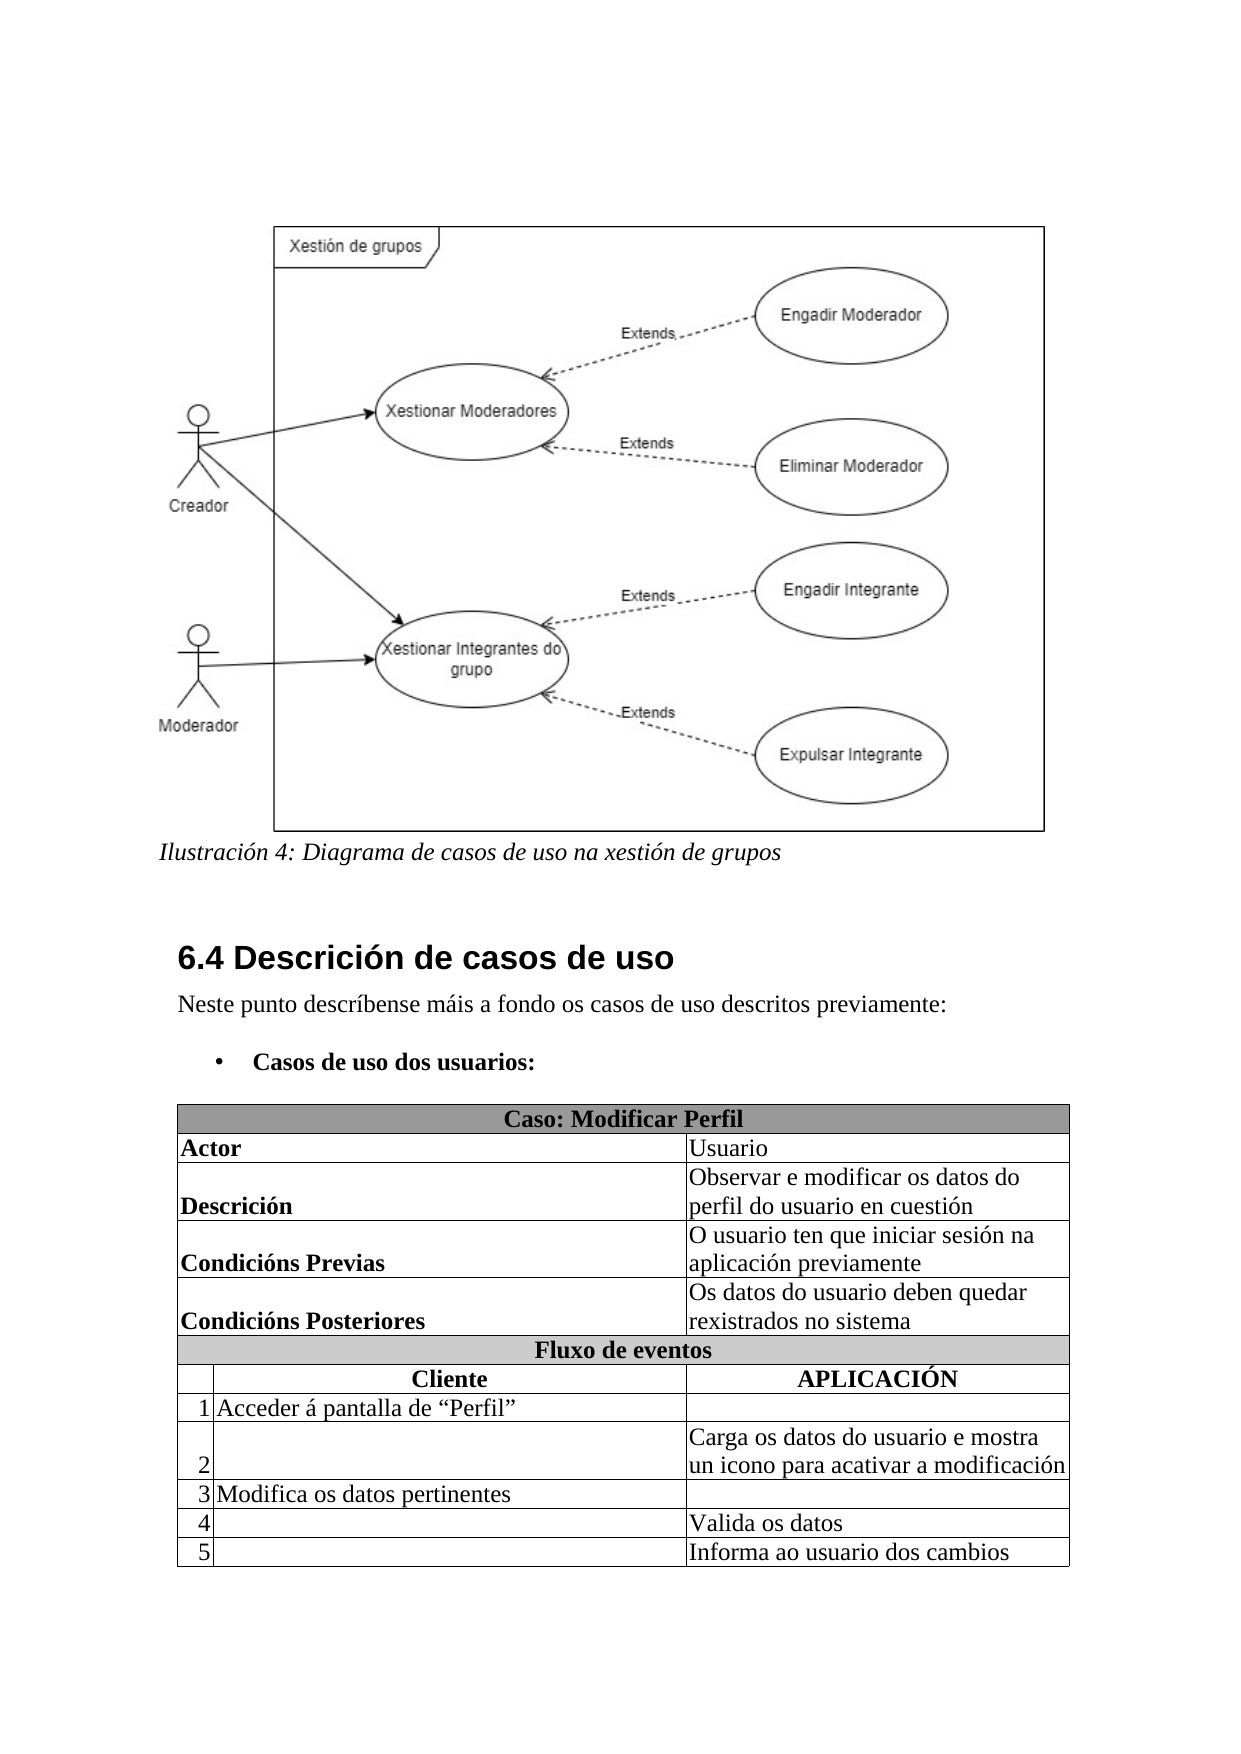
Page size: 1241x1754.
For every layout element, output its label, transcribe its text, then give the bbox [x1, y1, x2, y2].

table_header Caso: Modificar Perfil [178, 1105, 1069, 1133]
table_cell Valida os datos [687, 1509, 1069, 1537]
table_cell Cliente [214, 1365, 686, 1393]
list Casos de uso dos usuarios: [215, 1047, 1063, 1076]
table_cell O usuario ten que iniciar sesión na aplicación previamente [687, 1221, 1069, 1277]
table_cell Acceder á pantalla de “Perfil” [214, 1394, 686, 1421]
table_cell 1 [178, 1394, 213, 1421]
table_cell Condicións Posteriores [178, 1278, 686, 1335]
table_cell [687, 1394, 1069, 1421]
table_cell 2 [178, 1422, 213, 1479]
table_cell [687, 1480, 1069, 1508]
subtitle [159, 214, 1045, 226]
table_cell Condicións Previas [178, 1221, 686, 1277]
table_cell [214, 1538, 686, 1566]
text Ilustración 4: Diagrama de casos de uso na xestión de grupos [159, 832, 1045, 866]
text Neste punto descríbense máis a fondo os casos de uso descritos previamente: [177, 989, 1063, 1018]
table_cell [178, 1365, 213, 1393]
table_cell 4 [178, 1509, 213, 1537]
table_cell 3 [178, 1480, 213, 1508]
table_cell APLICACIÓN [687, 1365, 1069, 1393]
picture [158, 226, 1045, 832]
table_cell Os datos do usuario deben quedar rexistrados no sistema [687, 1278, 1069, 1335]
table_cell Usuario [687, 1134, 1069, 1162]
table_cell Carga os datos do usuario e mostra un icono para acativar a modificación [687, 1422, 1069, 1479]
table_cell Fluxo de eventos [178, 1336, 1069, 1364]
table_cell Descrición [178, 1163, 686, 1220]
table_cell 5 [178, 1538, 213, 1566]
table_cell [214, 1422, 686, 1479]
table_cell Informa ao usuario dos cambios [687, 1538, 1069, 1566]
subtitle 6.4 Descrición de casos de uso [177, 938, 1063, 977]
table_cell [214, 1509, 686, 1537]
table_cell Actor [178, 1134, 686, 1162]
table_cell Observar e modificar os datos do perfil do usuario en cuestión [687, 1163, 1069, 1220]
table_cell Modifica os datos pertinentes [214, 1480, 686, 1508]
